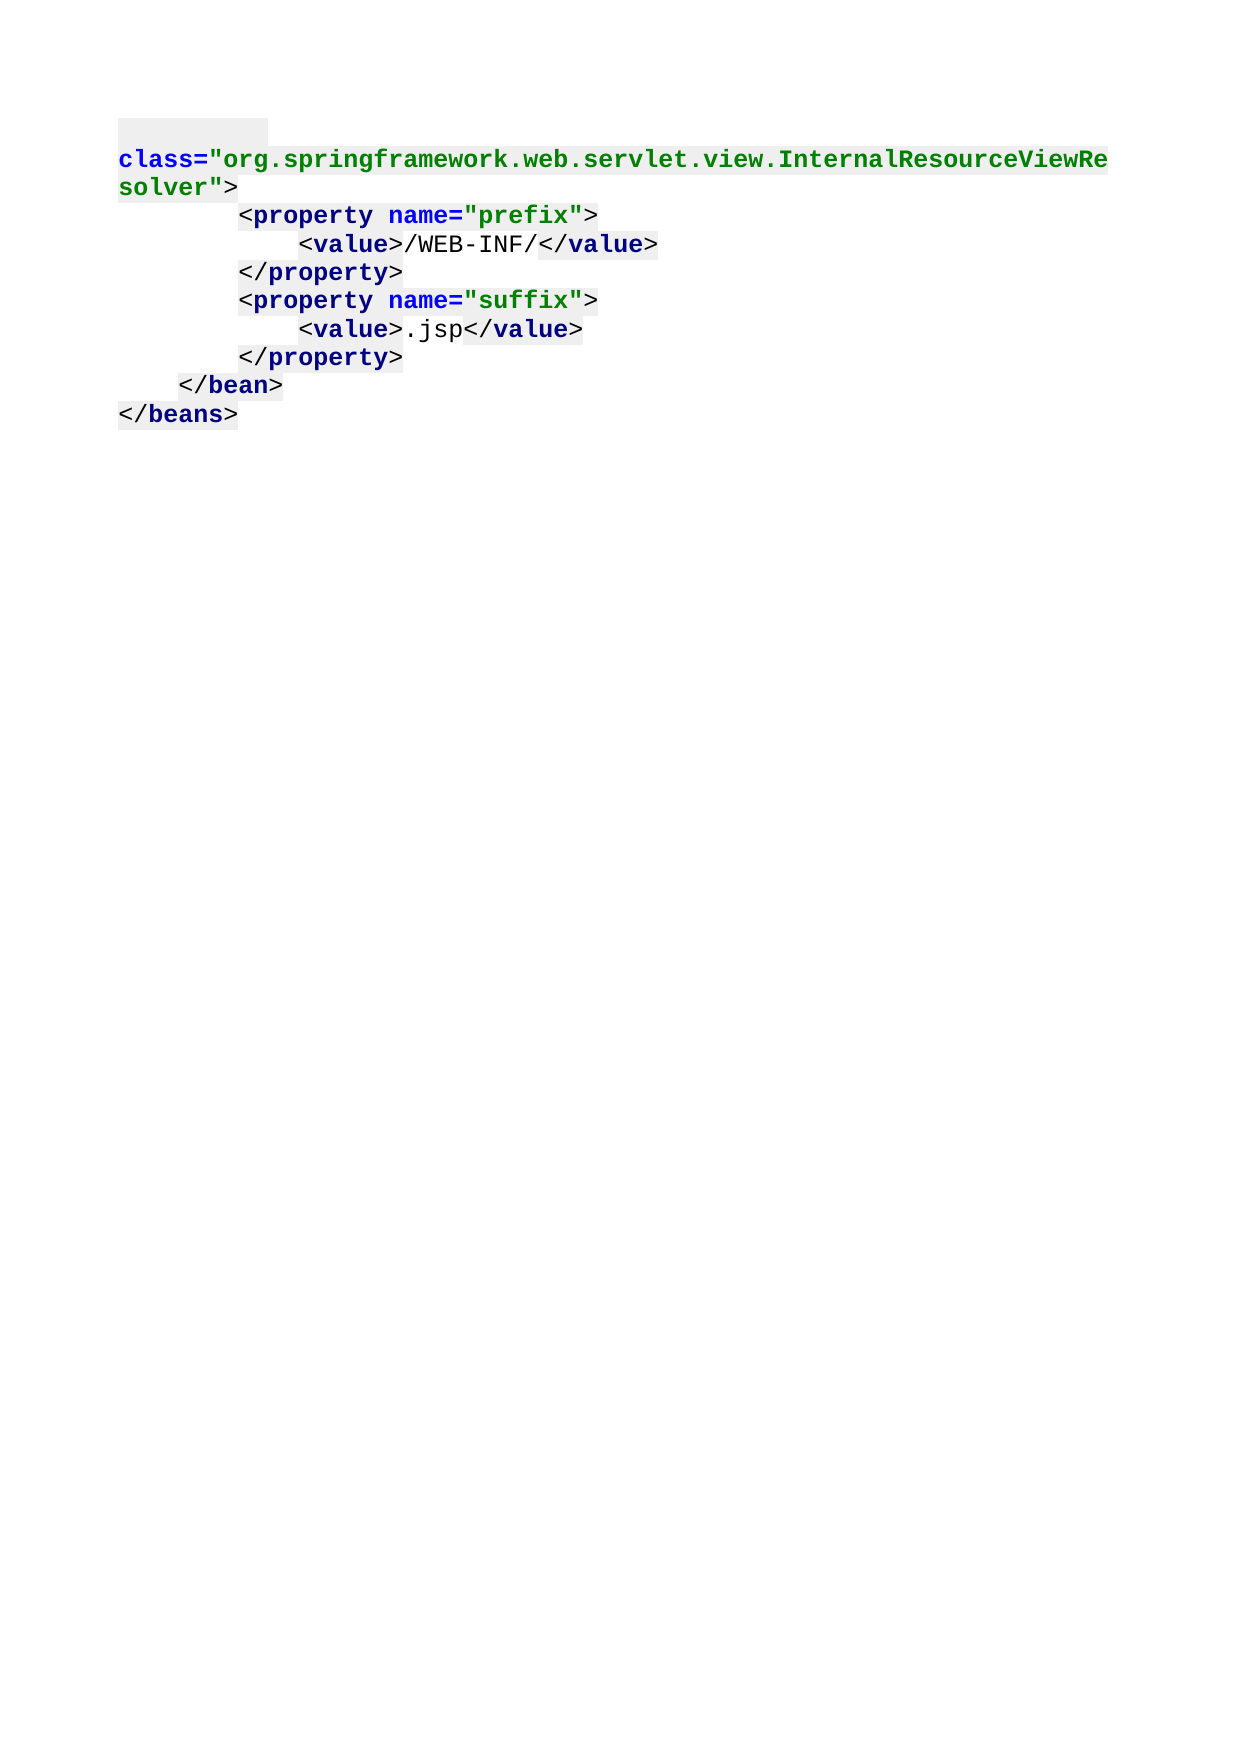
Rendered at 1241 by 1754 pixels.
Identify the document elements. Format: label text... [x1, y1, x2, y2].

text </beans> [118, 401, 1122, 430]
text </property> [118, 345, 1122, 373]
text </bean> [118, 373, 1122, 401]
text <value>/WEB-INF/</value> [118, 231, 1122, 260]
text <property name="prefix"> [118, 203, 1122, 231]
text <property name="suffix"> [118, 288, 1122, 316]
text <value>.jsp</value> [118, 316, 1122, 345]
text class="org.springframework.web.servlet.view.InternalResourceViewResolver"> [118, 118, 1122, 203]
text </property> [118, 260, 1122, 288]
